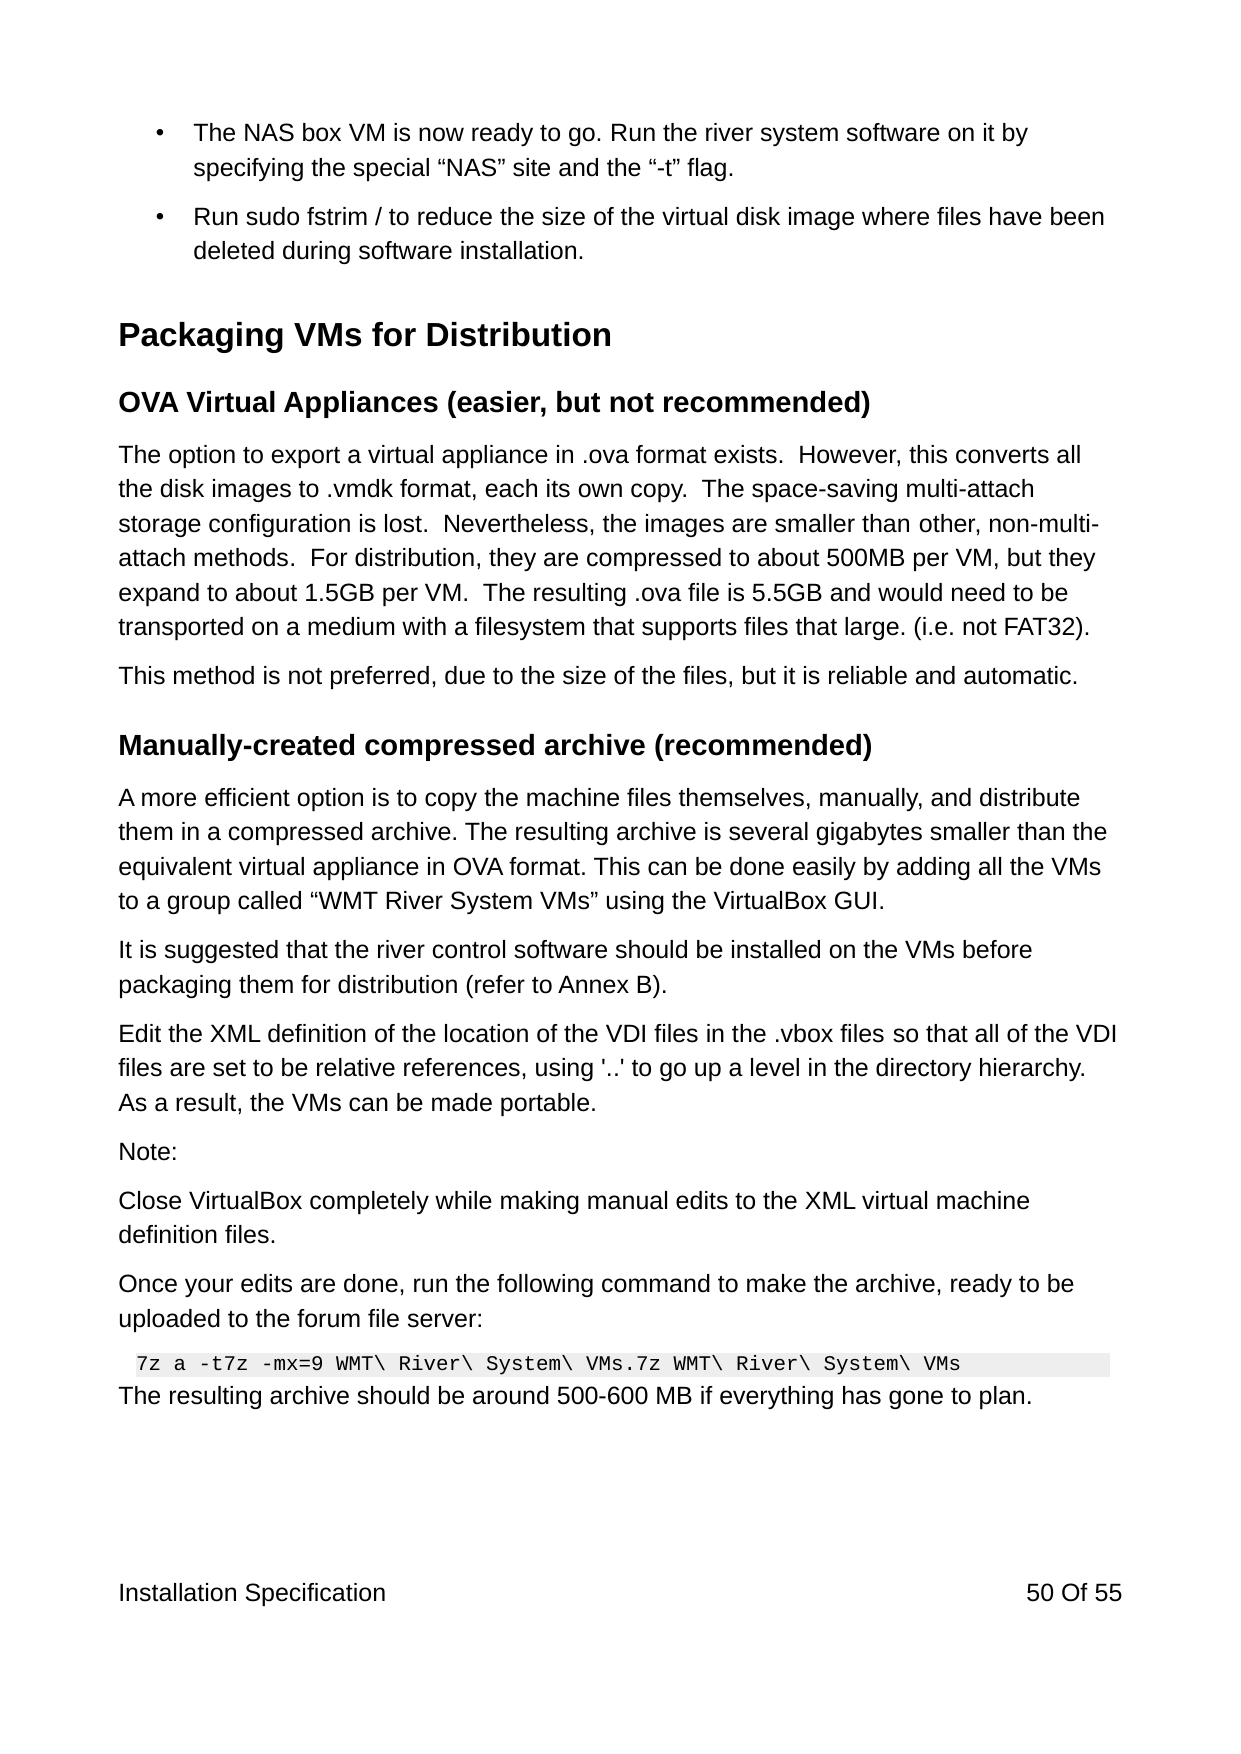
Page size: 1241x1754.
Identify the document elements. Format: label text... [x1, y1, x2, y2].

text The option to export a virtual appliance in .ova format exists. However, this converts all the disk images to .vmdk format, each its own copy. The space-saving multi-attach storage configuration is lost. Nevertheless, the images are smaller than other, non-multi-attach methods. For distribution, they are compressed to about 500MB per VM, but they expand to about 1.5GB per VM. The resulting .ova file is 5.5GB and would need to be transported on a medium with a filesystem that supports files that large. (i.e. not FAT32). [118, 439, 1122, 641]
text A more efficient option is to copy the machine files themselves, manually, and distribute them in a compressed archive. The resulting archive is several gigabytes smaller than the equivalent virtual appliance in OVA format. This can be done easily by adding all the VMs to a group called “WMT River System VMs” using the VirtualBox GUI. [118, 783, 1122, 915]
subtitle Manually-created compressed archive (recommended) [118, 728, 1122, 761]
text Once your edits are done, run the following command to make the archive, ready to be uploaded to the forum file server: [118, 1269, 1122, 1333]
list Run sudo fstrim / to reduce the size of the virtual disk image where files have been deleted during software installation. [156, 202, 1122, 265]
text Note: [118, 1137, 1122, 1166]
subtitle Packaging VMs for Distribution [118, 315, 1122, 353]
list The NAS box VM is now ready to go. Run the river system software on it by specifying the special “NAS” site and the “-t” flag. [156, 118, 1122, 181]
subtitle OVA Virtual Appliances (easier, but not recommended) [118, 384, 1122, 418]
text Edit the XML definition of the location of the VDI files in the .vbox files so that all of the VDI files are set to be relative references, using '..' to go up a level in the directory hierarchy. As a result, the VMs can be made portable. [118, 1019, 1122, 1117]
text Close VirtualBox completely while making manual edits to the XML virtual machine definition files. [118, 1186, 1122, 1249]
text The resulting archive should be around 500-600 MB if everything has gone to plan. [118, 1381, 1122, 1410]
text It is suggested that the river control software should be installed on the VMs before packaging them for distribution (refer to Annex B). [118, 935, 1122, 998]
text 7z a -t7z -mx=9 WMT\ River\ System\ VMs.7z WMT\ River\ System\ VMs [136, 1353, 1110, 1377]
text This method is not preferred, due to the size of the files, but it is reliable and automatic. [118, 661, 1122, 690]
